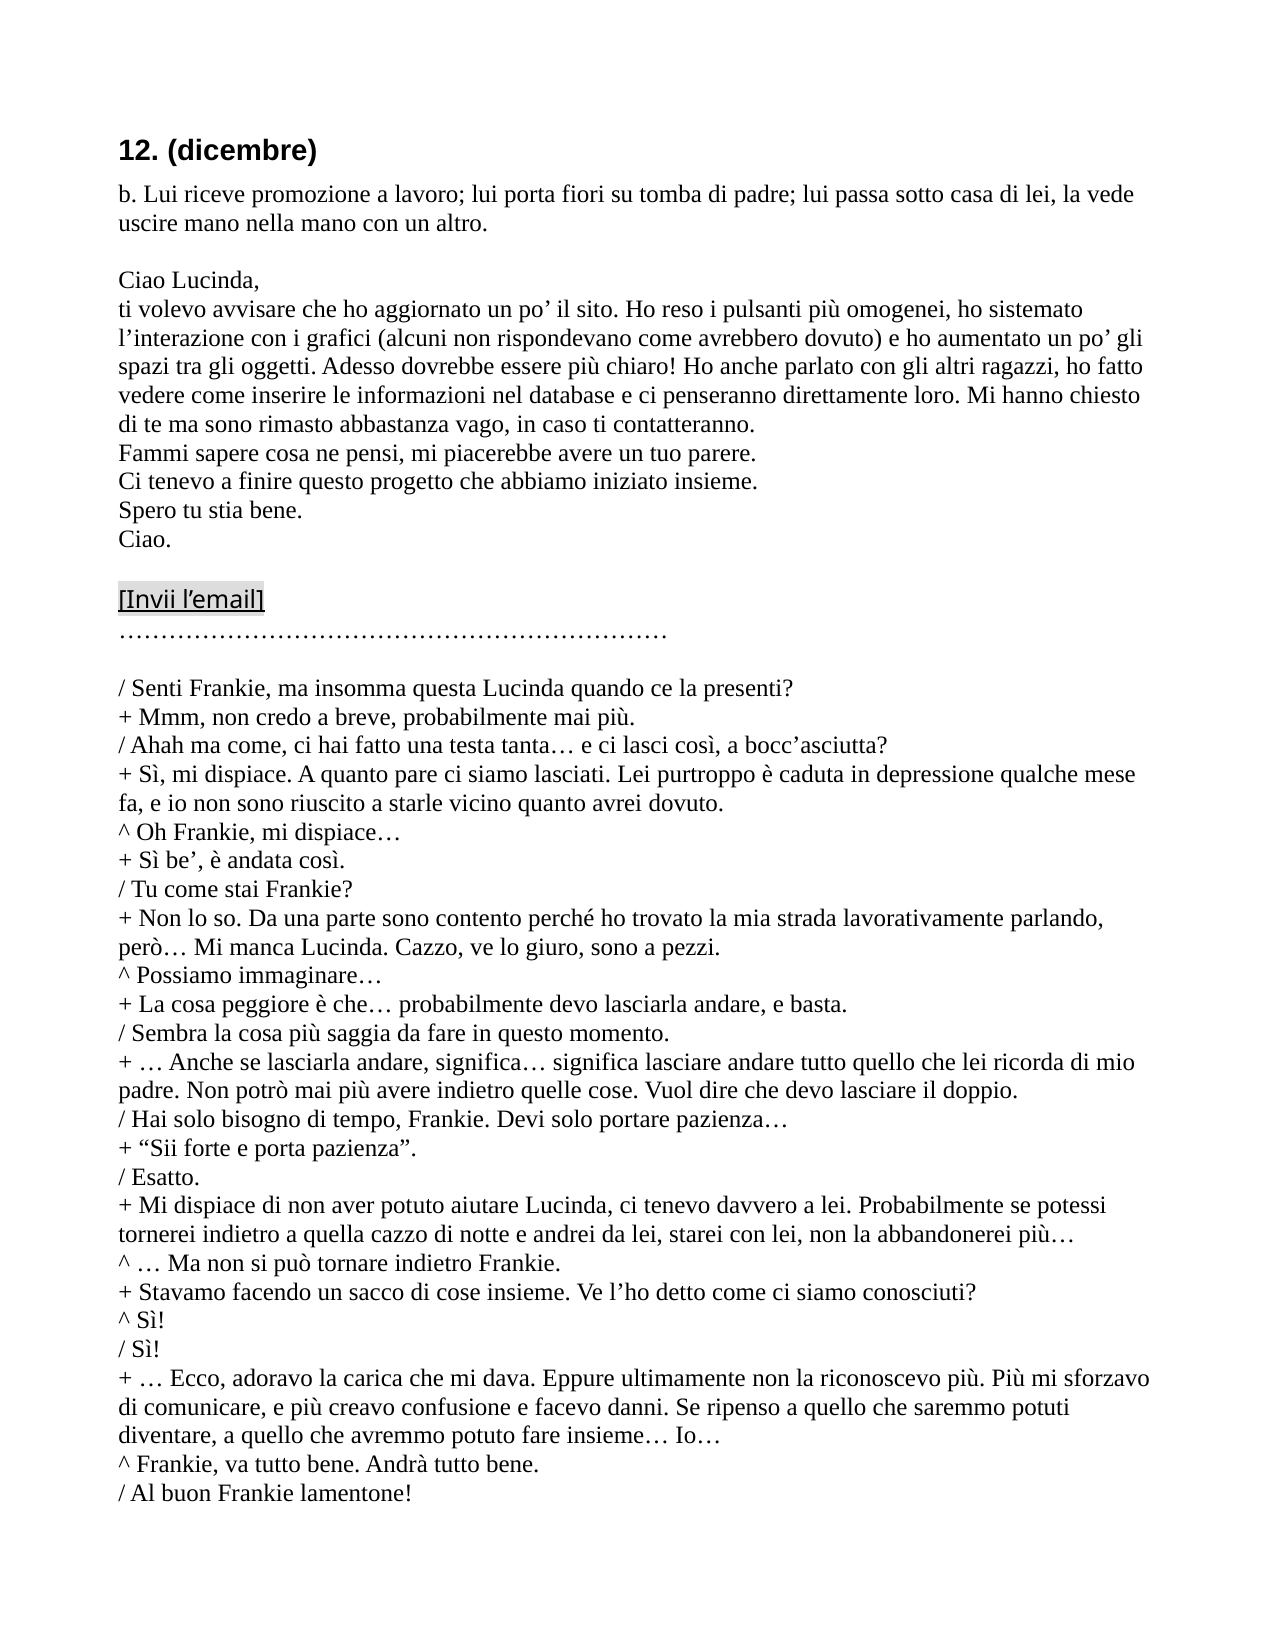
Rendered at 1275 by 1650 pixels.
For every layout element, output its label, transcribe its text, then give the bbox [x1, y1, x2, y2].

text Fammi sapere cosa ne pensi, mi piacerebbe avere un tuo parere. Ci tenevo a finire questo progetto che abbiamo iniziato insieme. [118, 438, 1157, 495]
text ^ Sì! [118, 1306, 1157, 1334]
text + Sì be’, è andata così. [118, 846, 1157, 874]
text + Stavamo facendo un sacco di cose insieme. Ve l’ho detto come ci siamo conosciuti? [118, 1277, 1157, 1306]
text / Esatto. [118, 1162, 1157, 1191]
text ^ … Ma non si può tornare indietro Frankie. [118, 1248, 1157, 1277]
text ^ Frankie, va tutto bene. Andrà tutto bene. [118, 1449, 1157, 1478]
text b. Lui riceve promozione a lavoro; lui porta fiori su tomba di padre; lui passa sotto casa di lei, la vede uscire mano nella mano con un altro. [118, 179, 1157, 236]
text ………………………………………………………… [118, 616, 1157, 644]
text + Mi dispiace di non aver potuto aiutare Lucinda, ci tenevo davvero a lei. Probabilmente se potessi tornerei indietro a quella cazzo di notte e andrei da lei, starei con lei, non la abbandonerei più… [118, 1191, 1157, 1248]
text + … Ecco, adoravo la carica che mi dava. Eppure ultimamente non la riconoscevo più. Più mi sforzavo di comunicare, e più creavo confusione e facevo danni. Se ripenso a quello che saremmo potuti diventare, a quello che avremmo potuto fare insieme… Io… [118, 1363, 1157, 1449]
text [Invii l’email] [264, 581, 1157, 616]
text + La cosa peggiore è che… probabilmente devo lasciarla andare, e basta. [118, 989, 1157, 1018]
text / Al buon Frankie lamentone! [118, 1478, 1157, 1507]
text + “Sii forte e porta pazienza”. [118, 1133, 1157, 1162]
text / Hai solo bisogno di tempo, Frankie. Devi solo portare pazienza… [118, 1104, 1157, 1133]
text / Sembra la cosa più saggia da fare in questo momento. [118, 1018, 1157, 1047]
text + … Anche se lasciarla andare, significa… significa lasciare andare tutto quello che lei ricorda di mio padre. Non potrò mai più avere indietro quelle cose. Vuol dire che devo lasciare il doppio. [118, 1047, 1157, 1104]
text ^ Possiamo immaginare… [118, 961, 1157, 989]
text Spero tu stia bene. Ciao. [118, 495, 1157, 553]
text ^ Oh Frankie, mi dispiace… [118, 817, 1157, 846]
text / Sì! [118, 1334, 1157, 1363]
text / Tu come stai Frankie? [118, 874, 1157, 903]
text ti volevo avvisare che ho aggiornato un po’ il sito. Ho reso i pulsanti più omogenei, ho sistemato l’interazione con i grafici (alcuni non rispondevano come avrebbero dovuto) e ho aumentato un po’ gli spazi tra gli oggetti. Adesso dovrebbe essere più chiaro! Ho anche parlato con gli altri ragazzi, ho fatto vedere come inserire le informazioni nel database e ci penseranno direttamente loro. Mi hanno chiesto di te ma sono rimasto abbastanza vago, in caso ti contatteranno. [118, 294, 1157, 438]
text / Ahah ma come, ci hai fatto una testa tanta… e ci lasci così, a bocc’asciutta? [118, 731, 1157, 759]
text + Non lo so. Da una parte sono contento perché ho trovato la mia strada lavorativamente parlando, però… Mi manca Lucinda. Cazzo, ve lo giuro, sono a pezzi. [118, 903, 1157, 961]
text + Mmm, non credo a breve, probabilmente mai più. [118, 702, 1157, 731]
text / Senti Frankie, ma insomma questa Lucinda quando ce la presenti? [118, 673, 1157, 702]
text Ciao Lucinda, [118, 265, 1157, 294]
subtitle 12. (dicembre) [118, 133, 1157, 166]
text + Sì, mi dispiace. A quanto pare ci siamo lasciati. Lei purtroppo è caduta in depressione qualche mese fa, e io non sono riuscito a starle vicino quanto avrei dovuto. [118, 759, 1157, 817]
